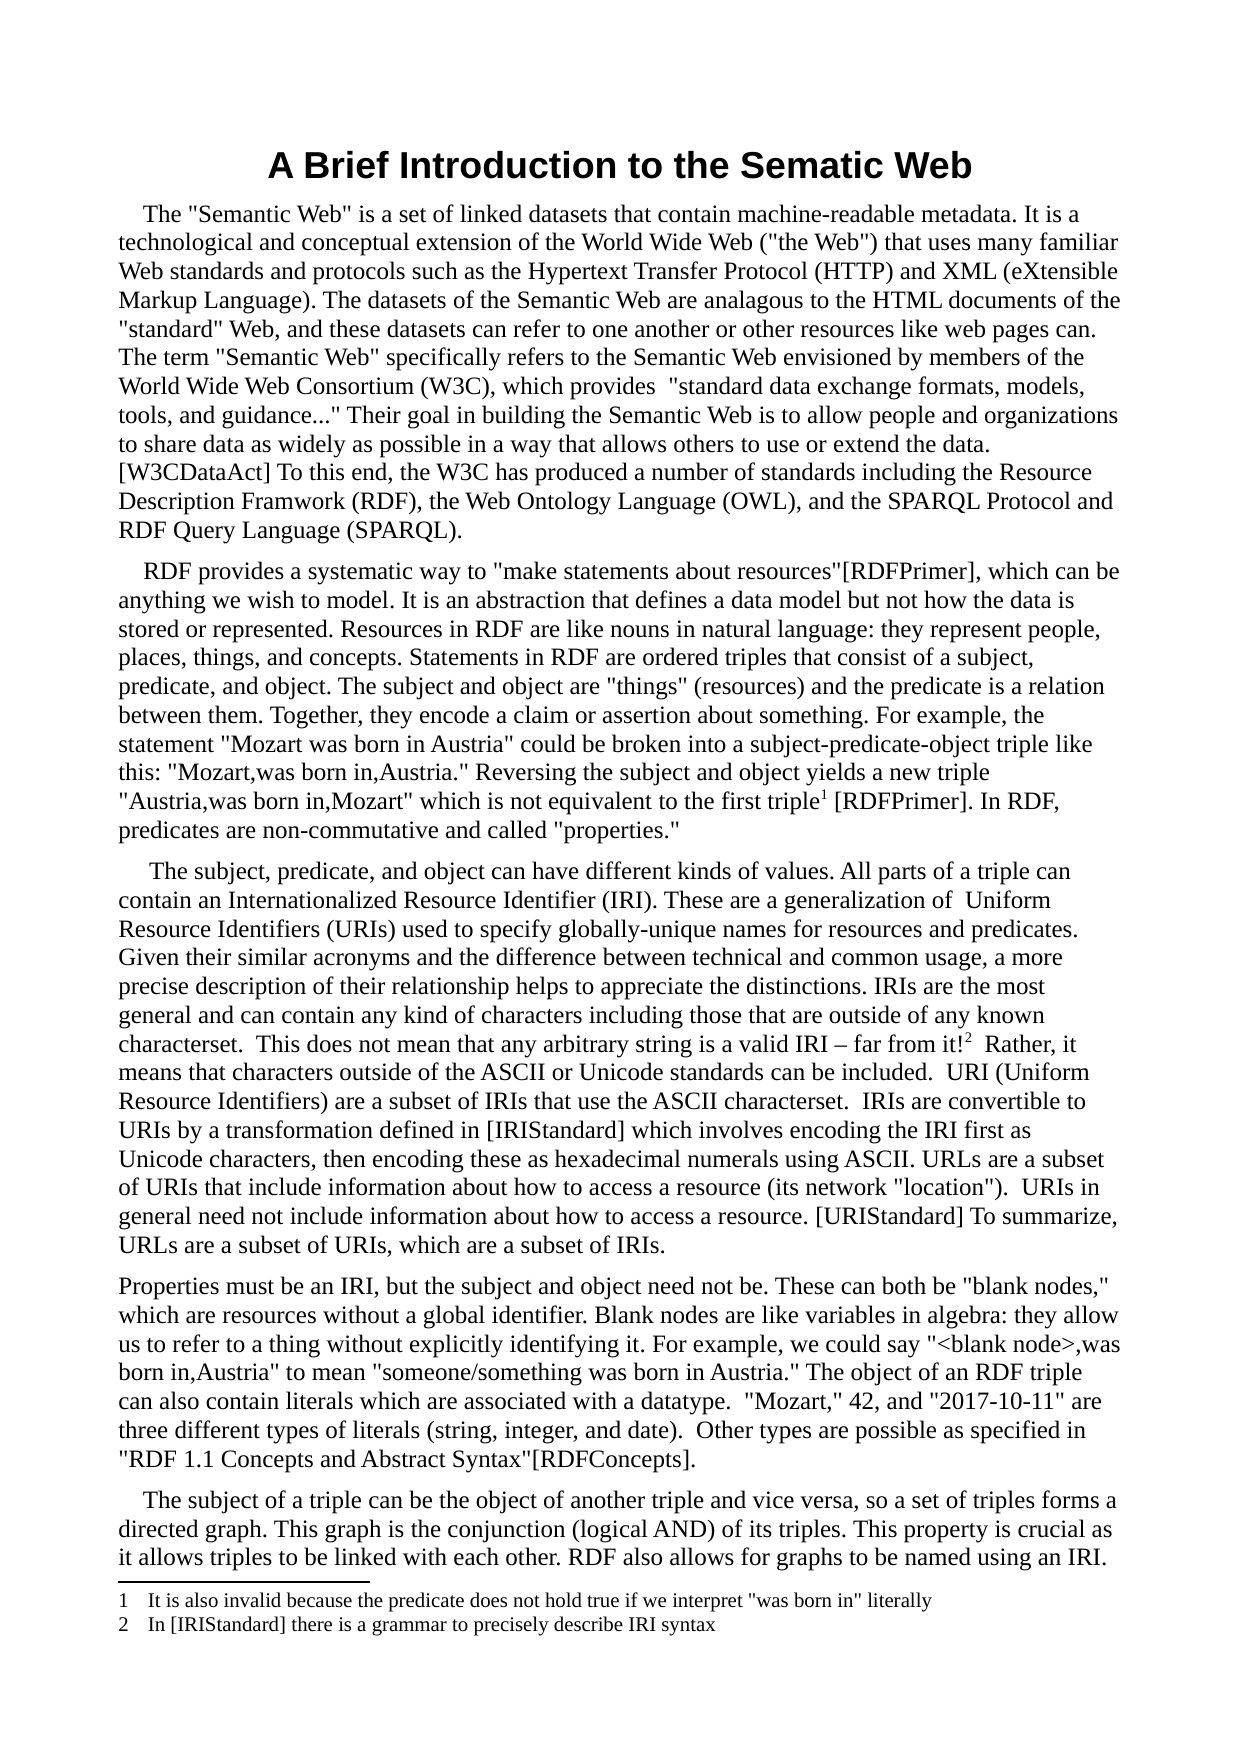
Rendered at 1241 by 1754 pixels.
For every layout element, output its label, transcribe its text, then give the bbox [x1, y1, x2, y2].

text Properties must be an IRI, but the subject and object need not be. These can both be "blank nodes," which are resources without a global identifier. Blank nodes are like variables in algebra: they allow us to refer to a thing without explicitly identifying it. For example, we could say "<blank node>,was born in,Austria" to mean "someone/something was born in Austria." The object of an RDF triple can also contain literals which are associated with a datatype. "Mozart," 42, and "2017-10-11" are three different types of literals (string, integer, and date). Other types are possible as specified in "RDF 1.1 Concepts and Abstract Syntax"[RDFConcepts]. [118, 1271, 1122, 1472]
text The subject, predicate, and object can have different kinds of values. All parts of a triple can contain an Internationalized Resource Identifier (IRI). These are a generalization of Uniform Resource Identifiers (URIs) used to specify globally-unique names for resources and predicates. Given their similar acronyms and the difference between technical and common usage, a more precise description of their relationship helps to appreciate the distinctions. IRIs are the most general and can contain any kind of characters including those that are outside of any known characterset. This does not mean that any arbitrary string is a valid IRI – far from it! Rather, it means that characters outside of the ASCII or Unicode standards can be included. URI (Uniform Resource Identifiers) are a subset of IRIs that use the ASCII characterset. IRIs are convertible to URIs by a transformation defined in [IRIStandard] which involves encoding the IRI first as Unicode characters, then encoding these as hexadecimal numerals using ASCII. URLs are a subset of URIs that include information about how to access a resource (its network "location"). URIs in general need not include information about how to access a resource. [URIStandard] To summarize, URLs are a subset of URIs, which are a subset of IRIs. [118, 856, 1122, 1259]
text The "Semantic Web" is a set of linked datasets that contain machine-readable metadata. It is a technological and conceptual extension of the World Wide Web ("the Web") that uses many familiar Web standards and protocols such as the Hypertext Transfer Protocol (HTTP) and XML (eXtensible Markup Language). The datasets of the Semantic Web are analagous to the HTML documents of the "standard" Web, and these datasets can refer to one another or other resources like web pages can. The term "Semantic Web" specifically refers to the Semantic Web envisioned by members of the World Wide Web Consortium (W3C), which provides "standard data exchange formats, models, tools, and guidance..." Their goal in building the Semantic Web is to allow people and organizations to share data as widely as possible in a way that allows others to use or extend the data. [W3CDataAct] To this end, the W3C has produced a number of standards including the Resource Description Framwork (RDF), the Web Ontology Language (OWL), and the SPARQL Protocol and RDF Query Language (SPARQL). [118, 199, 1122, 544]
text It is also invalid because the predicate does not hold true if we interpret "was born in" literally [118, 1588, 1122, 1612]
text RDF provides a systematic way to "make statements about resources"[RDFPrimer], which can be anything we wish to model. It is an abstraction that defines a data model but not how the data is stored or represented. Resources in RDF are like nouns in natural language: they represent people, places, things, and concepts. Statements in RDF are ordered triples that consist of a subject, predicate, and object. The subject and object are "things" (resources) and the predicate is a relation between them. Together, they encode a claim or assertion about something. For example, the statement "Mozart was born in Austria" could be broken into a subject-predicate-object triple like this: "Mozart,was born in,Austria." Reversing the subject and object yields a new triple "Austria,was born in,Mozart" which is not equivalent to the first triple [RDFPrimer]. In RDF, predicates are non-commutative and called "properties." [118, 556, 1122, 844]
title A Brief Introduction to the Sematic Web [118, 143, 1122, 186]
text The subject of a triple can be the object of another triple and vice versa, so a set of triples forms a directed graph. This graph is the conjunction (logical AND) of its triples. This property is crucial as it allows triples to be linked with each other. RDF also allows for graphs to be named using an IRI. [118, 1485, 1122, 1571]
text In [IRIStandard] there is a grammar to precisely describe IRI syntax [118, 1612, 1122, 1636]
